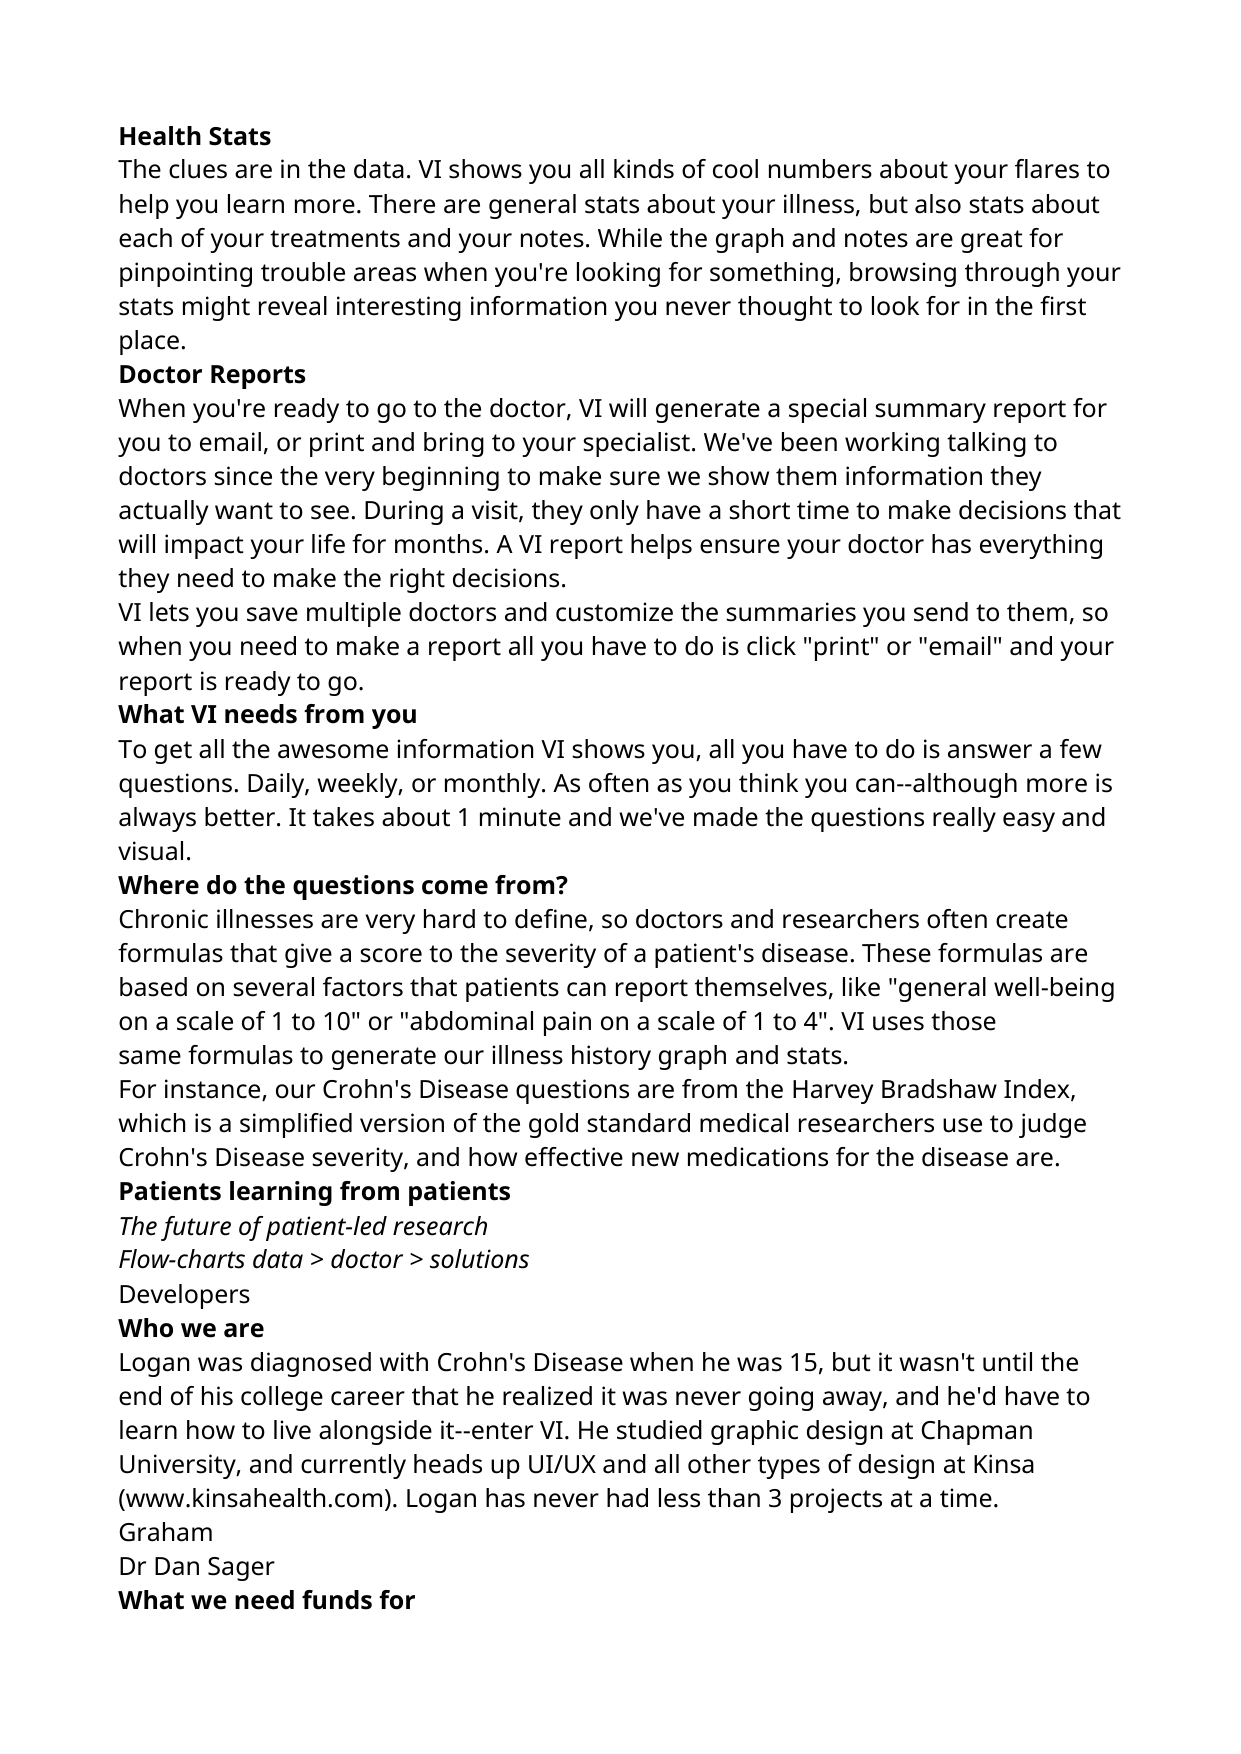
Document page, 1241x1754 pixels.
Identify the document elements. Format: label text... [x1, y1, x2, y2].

text When you're ready to go to the doctor, VI will generate a special summary report for you to email, or print and bring to your specialist. We've been working talking to doctors since the very beginning to make sure we show them information they actually want to see. During a visit, they only have a short time to make decisions that will impact your life for months. A VI report helps ensure your doctor has everything they need to make the right decisions. [118, 391, 1122, 595]
text Chronic illnesses are very hard to define, so doctors and researchers often create formulas that give a score to the severity of a patient's disease. These formulas are based on several factors that patients can report themselves, like "general well-being on a scale of 1 to 10" or "abdominal pain on a scale of 1 to 4". VI uses those same formulas to generate our illness history graph and stats. [118, 902, 1122, 1072]
text Graham [118, 1515, 1122, 1549]
text The clues are in the data. VI shows you all kinds of cool numbers about your flares to help you learn more. There are general stats about your illness, but also stats about each of your treatments and your notes. While the graph and notes are great for pinpointing trouble areas when you're looking for something, browsing through your stats might reveal interesting information you never thought to look for in the first place. [118, 152, 1122, 357]
text Health Stats [118, 118, 1122, 152]
text What VI needs from you [118, 697, 1122, 731]
text The future of patient-led research [118, 1208, 1122, 1242]
text Who we are [118, 1310, 1122, 1344]
text To get all the awesome information VI shows you, all you have to do is answer a few questions. Daily, weekly, or monthly. As often as you think you can--although more is always better. It takes about 1 minute and we've made the questions really easy and visual. [118, 731, 1122, 867]
text Doctor Reports [118, 357, 1122, 391]
text For instance, our Crohn's Disease questions are from the Harvey Bradshaw Index, which is a simplified version of the gold standard medical researchers use to judge Crohn's Disease severity, and how effective new medications for the disease are. [118, 1072, 1122, 1174]
text Developers [118, 1276, 1122, 1310]
text Logan was diagnosed with Crohn's Disease when he was 15, but it wasn't until the end of his college career that he realized it was never going away, and he'd have to learn how to live alongside it--enter VI. He studied graphic design at Chapman University, and currently heads up UI/UX and all other types of design at Kinsa (www.kinsahealth.com). Logan has never had less than 3 projects at a time. [118, 1344, 1122, 1515]
text Where do the questions come from? [118, 867, 1122, 902]
text Flow-charts data > doctor > solutions [118, 1242, 1122, 1276]
text Dr Dan Sager [118, 1549, 1122, 1583]
text What we need funds for [118, 1583, 1122, 1617]
text VI lets you save multiple doctors and customize the summaries you send to them, so when you need to make a report all you have to do is click "print" or "email" and your report is ready to go. [118, 595, 1122, 697]
text Patients learning from patients [118, 1174, 1122, 1208]
